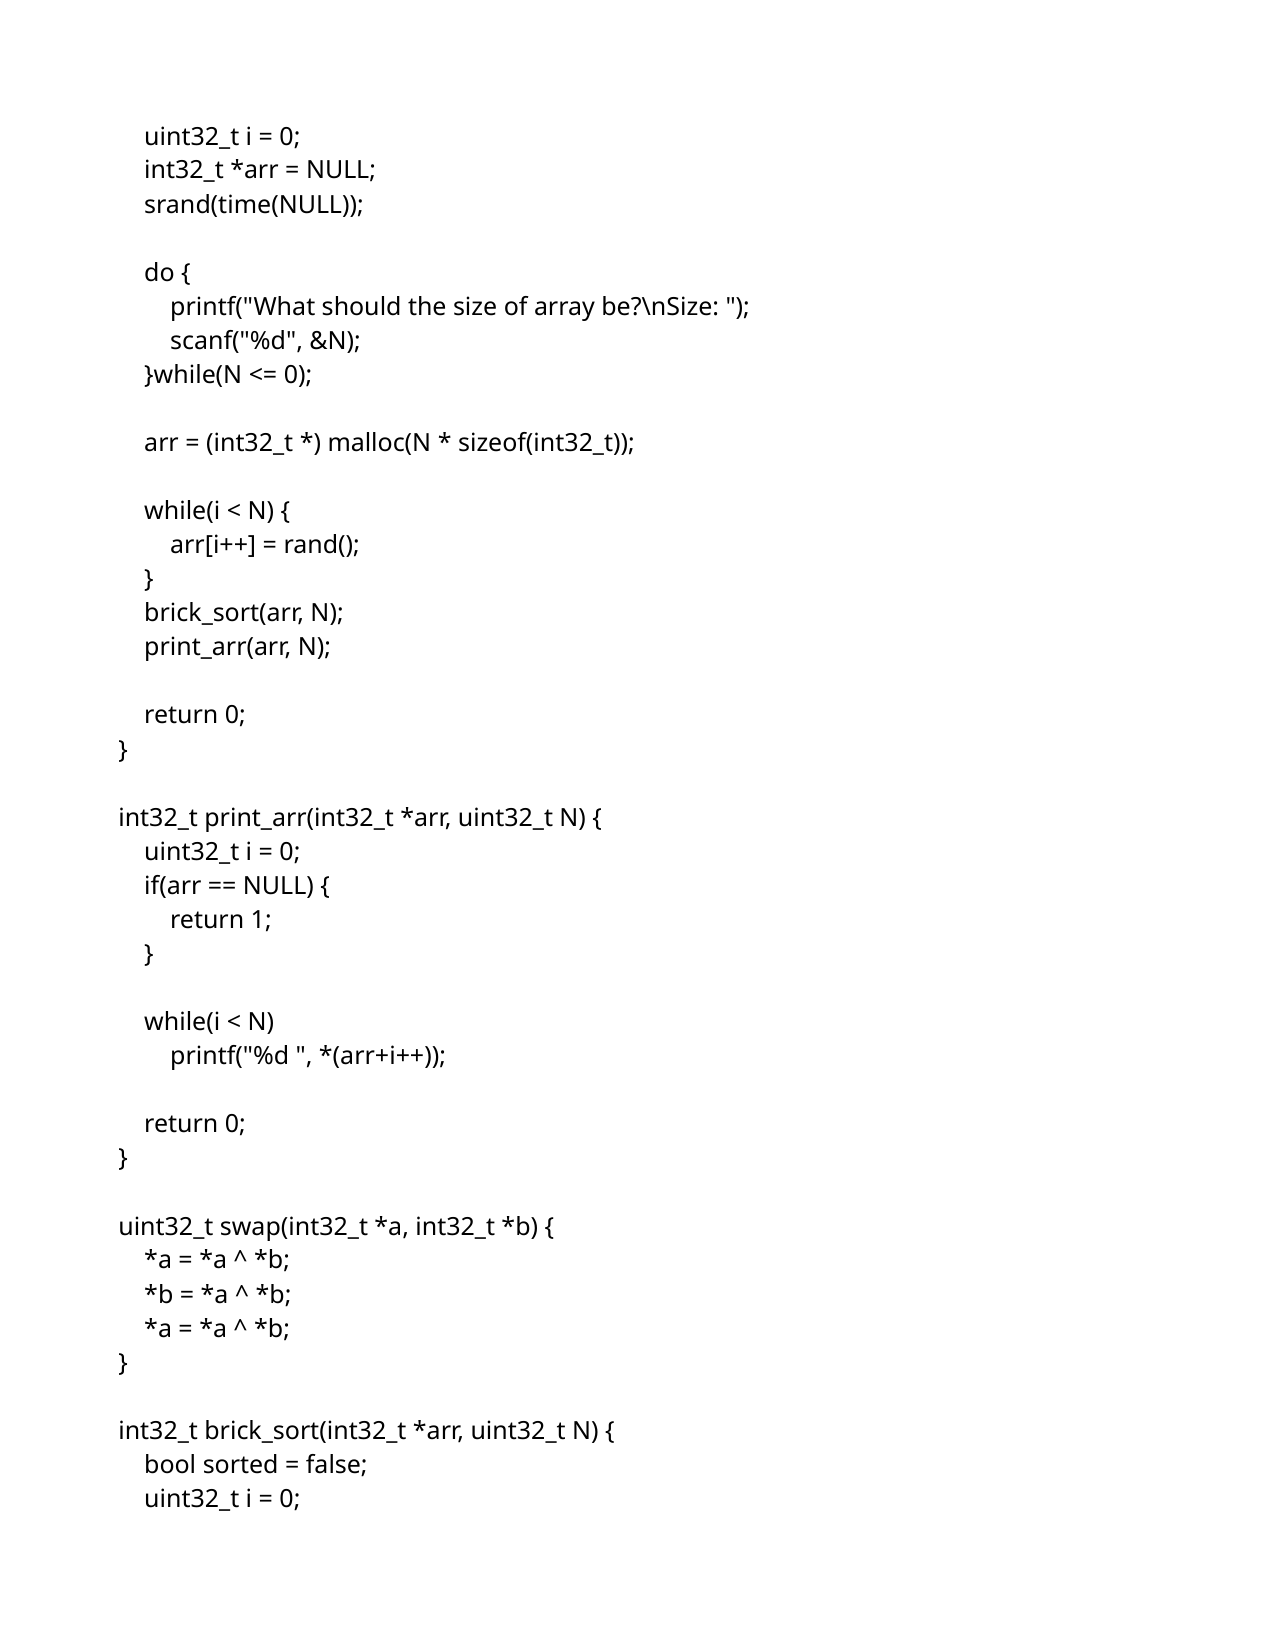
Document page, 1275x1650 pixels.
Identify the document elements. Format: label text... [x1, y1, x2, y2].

text return 1; [118, 902, 1157, 936]
text *b = *a ^ *b; [118, 1276, 1157, 1310]
text printf("%d ", *(arr+i++)); [118, 1038, 1157, 1072]
text uint32_t i = 0; [118, 1481, 1157, 1515]
text print_arr(arr, N); [118, 629, 1157, 663]
text uint32_t swap(int32_t *a, int32_t *b) { [118, 1208, 1157, 1242]
text printf("What should the size of array be?\nSize: "); [118, 288, 1157, 322]
text return 0; [118, 1106, 1157, 1140]
text arr[i++] = rand(); [118, 527, 1157, 561]
text *a = *a ^ *b; [118, 1242, 1157, 1276]
text scanf("%d", &N); [118, 322, 1157, 357]
text if(arr == NULL) { [118, 867, 1157, 902]
text bool sorted = false; [118, 1447, 1157, 1481]
text } [118, 561, 1157, 595]
text int32_t brick_sort(int32_t *arr, uint32_t N) { [118, 1412, 1157, 1447]
text }while(N <= 0); [118, 357, 1157, 391]
text uint32_t i = 0; [118, 118, 1157, 152]
text uint32_t i = 0; [118, 833, 1157, 867]
text int32_t print_arr(int32_t *arr, uint32_t N) { [118, 799, 1157, 833]
text return 0; [118, 697, 1157, 731]
text } [118, 1140, 1157, 1174]
text } [118, 731, 1157, 765]
text } [118, 1344, 1157, 1378]
text int32_t *arr = NULL; [118, 152, 1157, 186]
text } [118, 936, 1157, 970]
text do { [118, 254, 1157, 288]
text while(i < N) { [118, 493, 1157, 527]
text srand(time(NULL)); [118, 186, 1157, 220]
text *a = *a ^ *b; [118, 1310, 1157, 1344]
text brick_sort(arr, N); [118, 595, 1157, 629]
text arr = (int32_t *) malloc(N * sizeof(int32_t)); [118, 425, 1157, 459]
text while(i < N) [118, 1004, 1157, 1038]
